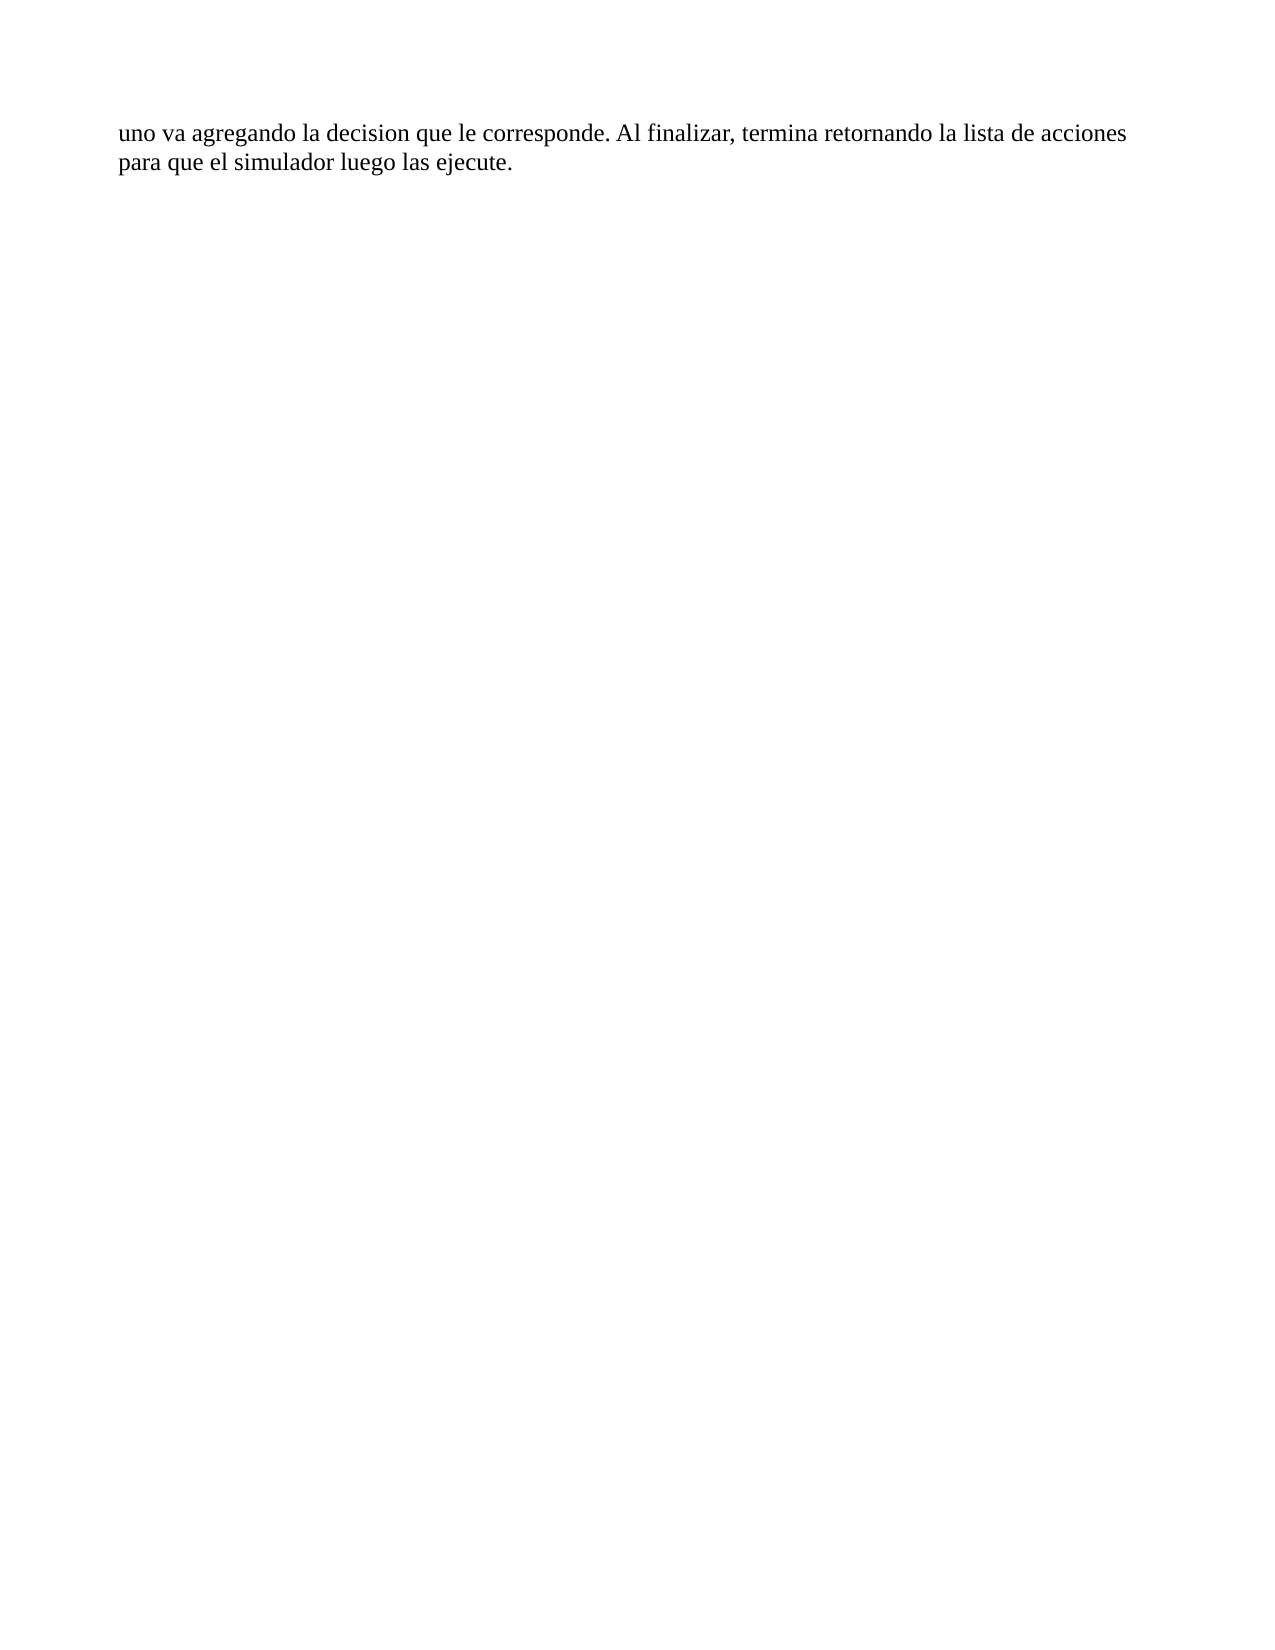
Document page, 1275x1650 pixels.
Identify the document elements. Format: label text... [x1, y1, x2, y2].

text uno va agregando la decision que le corresponde. Al finalizar, termina retornando la lista de acciones para que el simulador luego las ejecute. [118, 118, 1157, 176]
